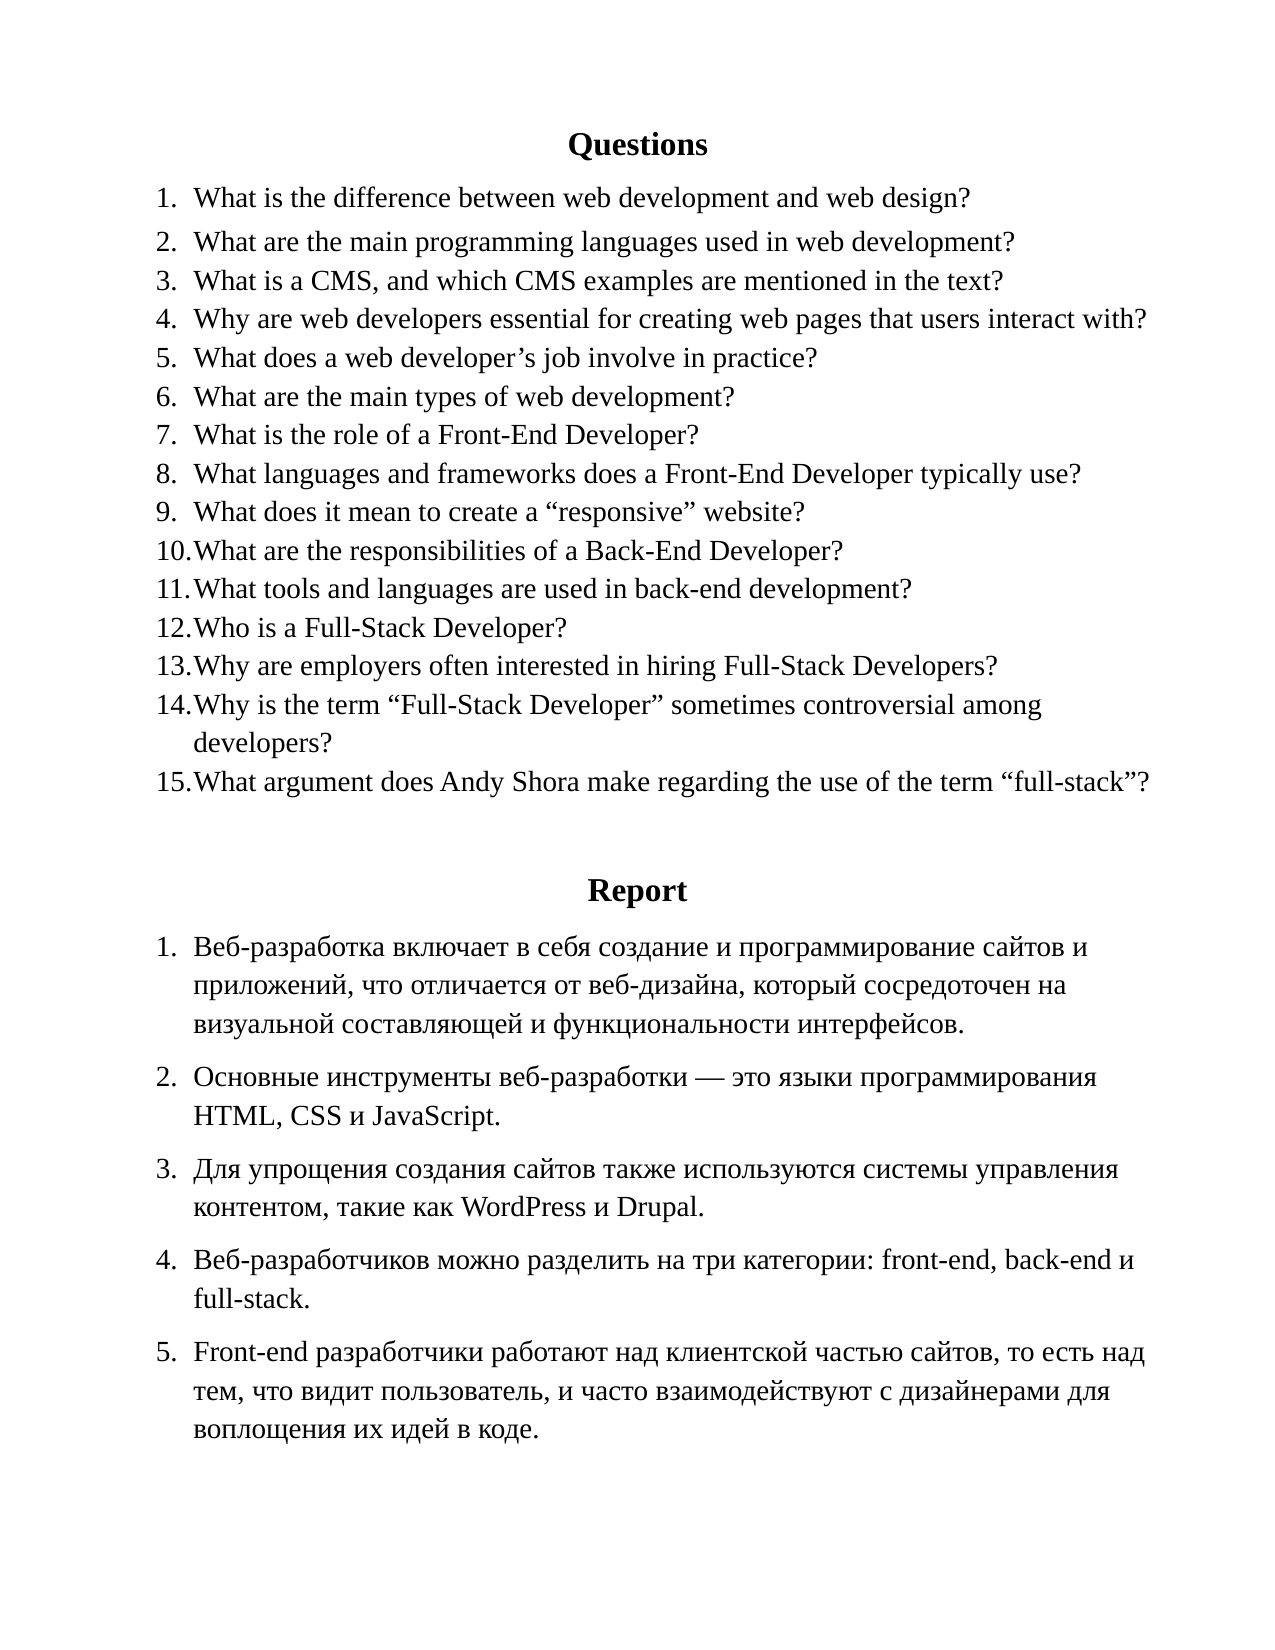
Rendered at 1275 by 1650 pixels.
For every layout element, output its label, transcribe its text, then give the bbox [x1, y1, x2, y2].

list What tools and languages are used in back-end development? [156, 571, 1157, 605]
text Questions [118, 124, 1157, 162]
list What is a CMS, and which CMS examples are mentioned in the text? [156, 263, 1157, 297]
list Why is the term “Full-Stack Developer” sometimes controversial among developers? [156, 687, 1157, 759]
list Who is a Full-Stack Developer? [156, 610, 1157, 643]
list What argument does Andy Shora make regarding the use of the term “full-stack”? [156, 764, 1157, 798]
list Front-end разработчики работают над клиентской частью сайтов, то есть над тем, что видит пользователь, и часто взаимодействуют с дизайнерами для воплощения их идей в коде. [156, 1334, 1157, 1445]
text Report [118, 870, 1157, 909]
list What does it mean to create a “responsive” website? [156, 494, 1157, 528]
list What languages and frameworks does a Front-End Developer typically use? [156, 456, 1157, 489]
list What does a web developer’s job involve in practice? [156, 340, 1157, 374]
list What are the main programming languages used in web development? [156, 224, 1157, 258]
list Для упрощения создания сайтов также используются системы управления контентом, такие как WordPress и Drupal. [156, 1151, 1157, 1223]
list What is the difference between web development and web design? [156, 180, 1157, 213]
list Why are employers often interested in hiring Full-Stack Developers? [156, 648, 1157, 682]
list What is the role of a Front-End Developer? [156, 417, 1157, 451]
list What are the main types of web development? [156, 379, 1157, 412]
list Why are web developers essential for creating web pages that users interact with? [156, 302, 1157, 335]
list What are the responsibilities of a Back-End Developer? [156, 533, 1157, 566]
list Веб-разработчиков можно разделить на три категории: front-end, back-end и full-stack. [156, 1242, 1157, 1314]
list Основные инструменты веб-разработки — это языки программирования HTML, CSS и JavaScript. [156, 1059, 1157, 1131]
list Веб-разработка включает в себя создание и программирование сайтов и приложений, что отличается от веб-дизайна, который сосредоточен на визуальной составляющей и функциональности интерфейсов. [156, 929, 1157, 1039]
